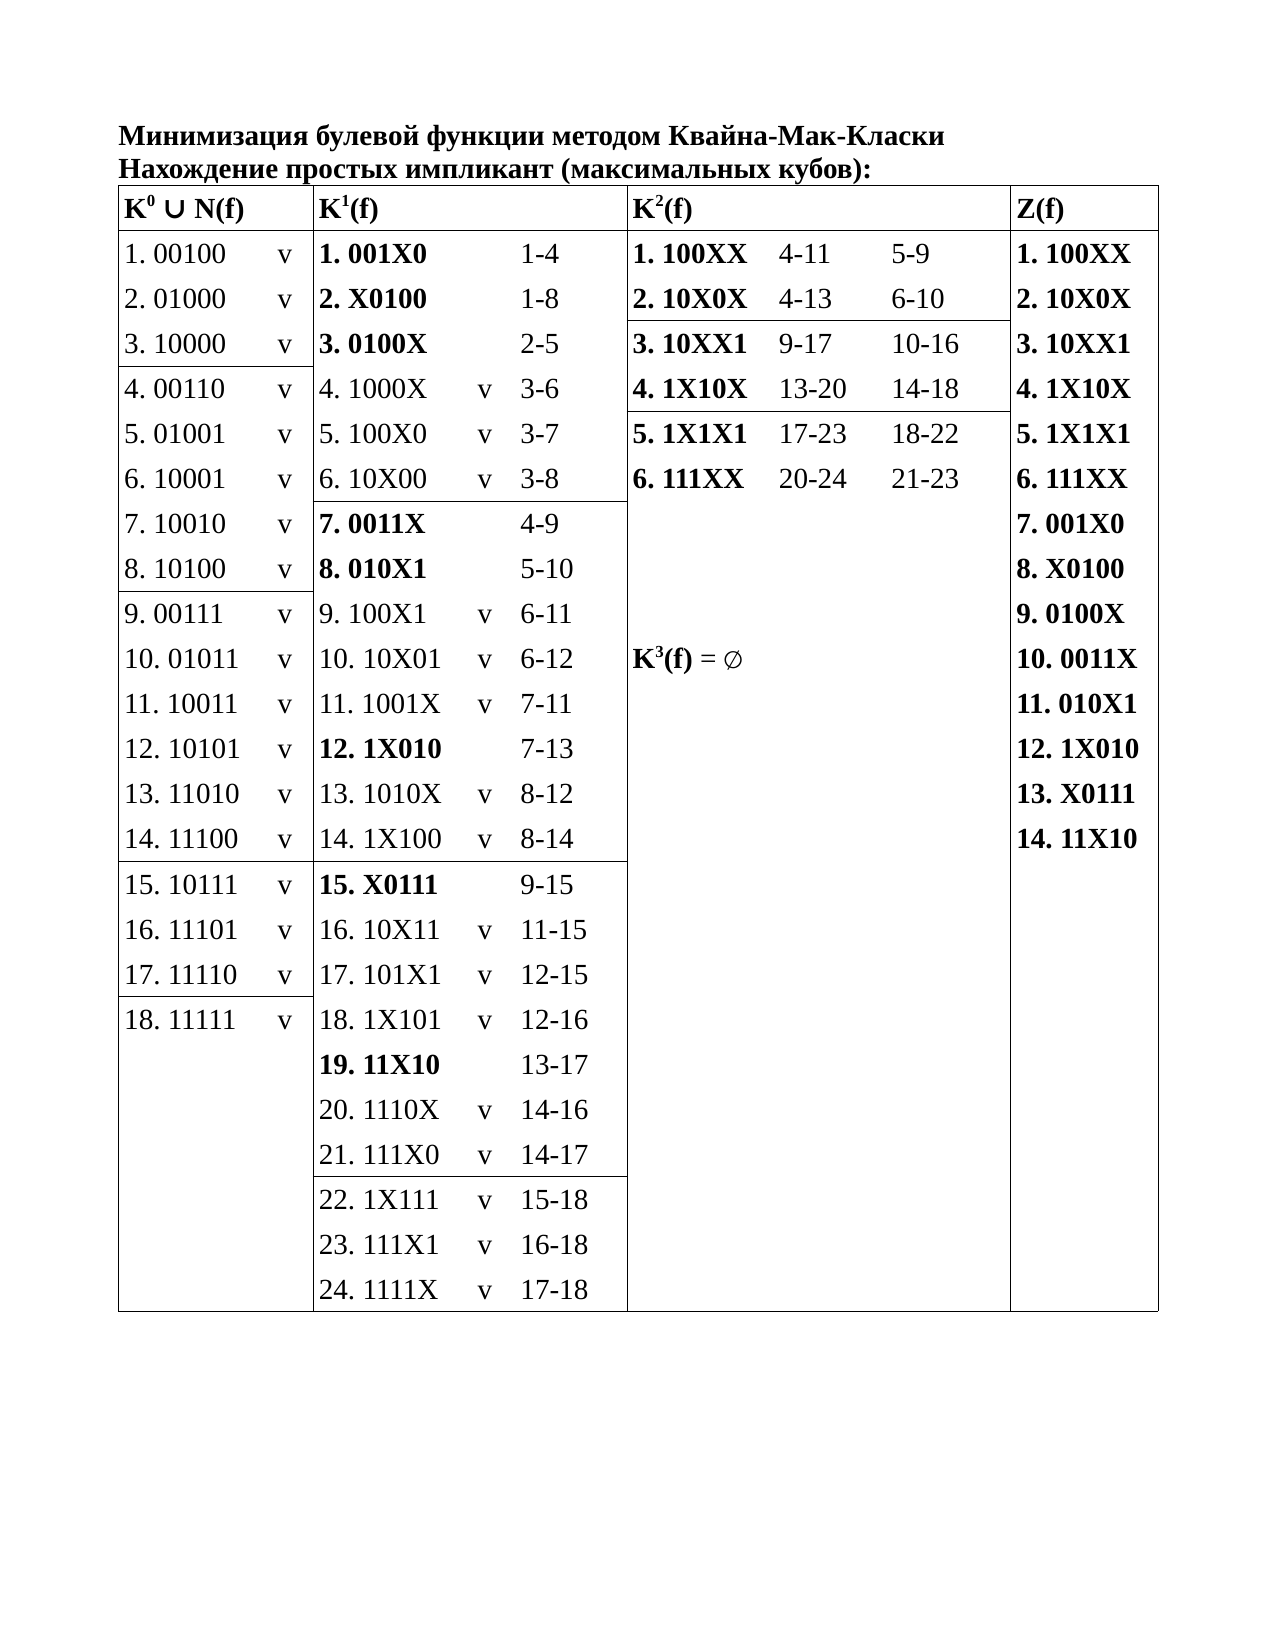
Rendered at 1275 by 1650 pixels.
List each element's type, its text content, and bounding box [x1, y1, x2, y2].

table_cell 4-11 [773, 231, 885, 275]
table_cell [1011, 951, 1158, 996]
table_cell 5. 1X1X1 [1011, 411, 1158, 456]
table_cell [119, 1266, 272, 1311]
table_cell 11. 10011 [119, 681, 272, 726]
table_cell [472, 275, 514, 320]
table_cell 12-15 [515, 951, 627, 996]
table_cell [628, 1131, 773, 1176]
table_cell [472, 320, 514, 366]
table_cell v [472, 1086, 514, 1131]
table_cell [272, 1086, 313, 1131]
table_cell v [472, 411, 514, 456]
table_cell [628, 906, 773, 951]
table_cell [773, 1266, 885, 1311]
table_cell [472, 1041, 514, 1086]
table_cell 15. X0111 [314, 862, 472, 906]
table_cell 6. 111XX [628, 456, 773, 501]
table_cell v [472, 591, 514, 636]
table_cell 2. 10X0X [1011, 275, 1158, 320]
table_cell [885, 771, 1010, 816]
table_cell 13. 11010 [119, 771, 272, 816]
table_cell 4. 1X10X [628, 366, 773, 411]
table_cell 3. 10000 [119, 320, 272, 366]
table_cell [885, 726, 1010, 771]
table_cell v [272, 636, 313, 681]
table_cell v [272, 320, 313, 366]
table_header Z(f) [1011, 186, 1158, 230]
table_cell v [472, 1266, 514, 1311]
table_cell [628, 546, 773, 591]
table_cell 15-18 [515, 1177, 627, 1221]
table_cell [885, 636, 1010, 681]
table_cell [885, 1176, 1010, 1221]
table_cell 3-6 [515, 366, 627, 411]
table_cell 9. 100X1 [314, 591, 472, 636]
table_cell 6. 10X00 [314, 456, 472, 501]
table_cell 8-14 [515, 816, 627, 861]
table_cell 4. 1X10X [1011, 366, 1158, 411]
table_cell 1. 001X0 [314, 231, 472, 275]
table_cell 14. 1X100 [314, 816, 472, 861]
table_cell 19. 11X10 [314, 1041, 472, 1086]
table_cell 10. 0011X [1011, 636, 1158, 681]
table_cell v [472, 366, 514, 411]
table_cell [628, 1086, 773, 1131]
table_cell [472, 726, 514, 771]
table_cell [885, 906, 1010, 951]
table_cell [773, 636, 885, 681]
table_cell [885, 1131, 1010, 1176]
table_cell [773, 951, 885, 996]
table_cell [119, 1221, 272, 1266]
table_cell [1011, 996, 1158, 1041]
table_cell 7. 001X0 [1011, 501, 1158, 546]
table_cell [472, 502, 514, 546]
table_cell [1011, 1266, 1158, 1311]
table_cell 6-10 [885, 275, 1010, 320]
table_cell [773, 501, 885, 546]
table_cell 8. 10100 [119, 546, 272, 591]
text Минимизация булевой функции методом Квайна-Мак-Класки [118, 118, 1157, 152]
table_cell 1. 100XX [1011, 231, 1158, 275]
table_cell 12. 10101 [119, 726, 272, 771]
table_cell 10. 01011 [119, 636, 272, 681]
table_cell 7-13 [515, 726, 627, 771]
table_cell 12. 1X010 [314, 726, 472, 771]
table_cell [773, 1131, 885, 1176]
table_cell 5. 100X0 [314, 411, 472, 456]
table_cell [628, 1266, 773, 1311]
table_cell 9-15 [515, 862, 627, 906]
table_cell 2. X0100 [314, 275, 472, 320]
table_cell 12-16 [515, 996, 627, 1041]
table_cell 23. 111X1 [314, 1221, 472, 1266]
table_cell [628, 951, 773, 996]
table_cell [773, 591, 885, 636]
table_cell [773, 1176, 885, 1221]
table_cell [773, 726, 885, 771]
table_cell v [272, 546, 313, 591]
table_cell [119, 1086, 272, 1131]
table_cell 3. 10XX1 [628, 321, 773, 366]
table_cell v [472, 996, 514, 1041]
table_cell v [272, 275, 313, 320]
table_cell v [272, 367, 313, 411]
table_cell 9-17 [773, 321, 885, 366]
table_cell [773, 1086, 885, 1131]
table_cell v [472, 636, 514, 681]
table_cell 10. 10X01 [314, 636, 472, 681]
table_cell 4. 1000X [314, 366, 472, 411]
table_cell [272, 1176, 313, 1221]
table_cell 18-22 [885, 412, 1010, 456]
table_cell v [272, 411, 313, 456]
table_cell [628, 501, 773, 546]
table_cell [773, 1221, 885, 1266]
table_cell 14. 11X10 [1011, 816, 1158, 861]
table_cell v [472, 771, 514, 816]
table_cell [773, 996, 885, 1041]
table_cell [472, 231, 514, 275]
table_cell [628, 591, 773, 636]
table_cell 7-11 [515, 681, 627, 726]
table_cell [1011, 906, 1158, 951]
table_cell [628, 726, 773, 771]
table_cell [885, 861, 1010, 906]
table_cell 6-12 [515, 636, 627, 681]
table_cell [773, 771, 885, 816]
table_cell 12. 1X010 [1011, 726, 1158, 771]
table_cell [773, 816, 885, 861]
table_cell v [272, 681, 313, 726]
table_cell 14-17 [515, 1131, 627, 1176]
table_cell 8. 010X1 [314, 546, 472, 591]
table_cell [628, 681, 773, 726]
table_cell v [472, 1177, 514, 1221]
table_cell v [272, 997, 313, 1041]
table_cell v [472, 1221, 514, 1266]
table_cell [628, 816, 773, 861]
table_cell [1011, 1131, 1158, 1176]
table_cell 8. X0100 [1011, 546, 1158, 591]
table_cell [472, 862, 514, 906]
table_cell 9. 0100X [1011, 591, 1158, 636]
table_header K1(f) [314, 186, 627, 230]
table_cell v [272, 771, 313, 816]
table_header K2(f) [628, 186, 1010, 230]
table_cell 5-9 [885, 231, 1010, 275]
table_cell K3(f) = ∅ [628, 636, 773, 681]
table_cell 21. 111X0 [314, 1131, 472, 1176]
table_cell 2-5 [515, 320, 627, 366]
table_cell [1011, 1221, 1158, 1266]
table_cell 3-8 [515, 456, 627, 501]
table_cell [628, 861, 773, 906]
table_cell 3-7 [515, 411, 627, 456]
table_cell v [272, 951, 313, 996]
table_cell 16. 11101 [119, 906, 272, 951]
table_cell [885, 1221, 1010, 1266]
table_cell 5-10 [515, 546, 627, 591]
table_cell [885, 1041, 1010, 1086]
table_cell [773, 861, 885, 906]
table_cell 6. 111XX [1011, 456, 1158, 501]
table_cell 1-4 [515, 231, 627, 275]
table_cell 11-15 [515, 906, 627, 951]
table_cell 14-18 [885, 366, 1010, 411]
table_cell 11. 1001X [314, 681, 472, 726]
table_cell 6-11 [515, 591, 627, 636]
table_cell 7. 0011X [314, 502, 472, 546]
table_cell 13-17 [515, 1041, 627, 1086]
table_cell 11. 010X1 [1011, 681, 1158, 726]
table_cell v [272, 862, 313, 906]
table_cell 18. 1X101 [314, 996, 472, 1041]
table_cell v [272, 231, 313, 275]
table_cell v [472, 816, 514, 861]
table_cell [1011, 861, 1158, 906]
table_cell 4. 00110 [119, 367, 272, 411]
table_cell [119, 1176, 272, 1221]
table_cell v [272, 501, 313, 546]
table_cell [272, 1041, 313, 1086]
table_cell 3. 0100X [314, 320, 472, 366]
table_cell [885, 996, 1010, 1041]
table_cell 24. 1111X [314, 1266, 472, 1311]
table_cell v [272, 592, 313, 636]
table_cell [628, 771, 773, 816]
table_cell v [472, 1131, 514, 1176]
table_cell [773, 546, 885, 591]
table_cell 14. 11100 [119, 816, 272, 861]
table_cell [1011, 1086, 1158, 1131]
table_cell 14-16 [515, 1086, 627, 1131]
table_cell 15. 10111 [119, 862, 272, 906]
table_cell v [272, 726, 313, 771]
table_cell [628, 1221, 773, 1266]
table_cell 5. 1X1X1 [628, 412, 773, 456]
table_cell [272, 1266, 313, 1311]
table_cell 3. 10XX1 [1011, 320, 1158, 366]
table_cell [885, 501, 1010, 546]
table_cell [628, 1176, 773, 1221]
table_cell [472, 546, 514, 591]
table_cell 6. 10001 [119, 456, 272, 501]
table_cell v [472, 906, 514, 951]
table_cell [773, 906, 885, 951]
table_cell 1. 00100 [119, 231, 272, 275]
table_cell 21-23 [885, 456, 1010, 501]
table_cell [628, 1041, 773, 1086]
table_cell 16-18 [515, 1221, 627, 1266]
table_cell [119, 1131, 272, 1176]
table_cell [773, 681, 885, 726]
table_cell [628, 996, 773, 1041]
table_cell [1011, 1041, 1158, 1086]
table_cell 13-20 [773, 366, 885, 411]
table_cell [885, 546, 1010, 591]
table_cell [885, 681, 1010, 726]
table_cell 1. 100XX [628, 231, 773, 275]
table_cell [119, 1041, 272, 1086]
table_cell [272, 1221, 313, 1266]
text Нахождение простых импликант (максимальных кубов): [118, 152, 1157, 185]
table_cell 13. 1010X [314, 771, 472, 816]
table_cell [272, 1131, 313, 1176]
table_cell v [272, 456, 313, 501]
table_cell [885, 816, 1010, 861]
table_cell [885, 1266, 1010, 1311]
table_cell 8-12 [515, 771, 627, 816]
table_cell v [272, 816, 313, 861]
table_cell 7. 10010 [119, 501, 272, 546]
table_cell 16. 10X11 [314, 906, 472, 951]
table_cell v [472, 681, 514, 726]
table_cell 4-9 [515, 502, 627, 546]
table_cell 2. 10X0X [628, 275, 773, 320]
table_cell 17-18 [515, 1266, 627, 1311]
table_cell v [472, 456, 514, 501]
table_cell [885, 951, 1010, 996]
table_cell 17. 11110 [119, 951, 272, 996]
table_cell [1011, 1176, 1158, 1221]
table_cell 1-8 [515, 275, 627, 320]
table_cell 5. 01001 [119, 411, 272, 456]
table_cell [773, 1041, 885, 1086]
table_cell v [472, 951, 514, 996]
table_cell 20-24 [773, 456, 885, 501]
table_cell 9. 00111 [119, 592, 272, 636]
table_cell 20. 1110X [314, 1086, 472, 1131]
table_cell 2. 01000 [119, 275, 272, 320]
table_cell 22. 1X111 [314, 1177, 472, 1221]
table_cell v [272, 906, 313, 951]
table_cell [885, 1086, 1010, 1131]
table_cell 17-23 [773, 412, 885, 456]
table_cell 13. X0111 [1011, 771, 1158, 816]
table_cell 10-16 [885, 321, 1010, 366]
table_header K0 ∪ N(f) [119, 186, 313, 230]
table_cell 17. 101X1 [314, 951, 472, 996]
table_cell 18. 11111 [119, 997, 272, 1041]
table_cell 4-13 [773, 275, 885, 320]
table_cell [885, 591, 1010, 636]
